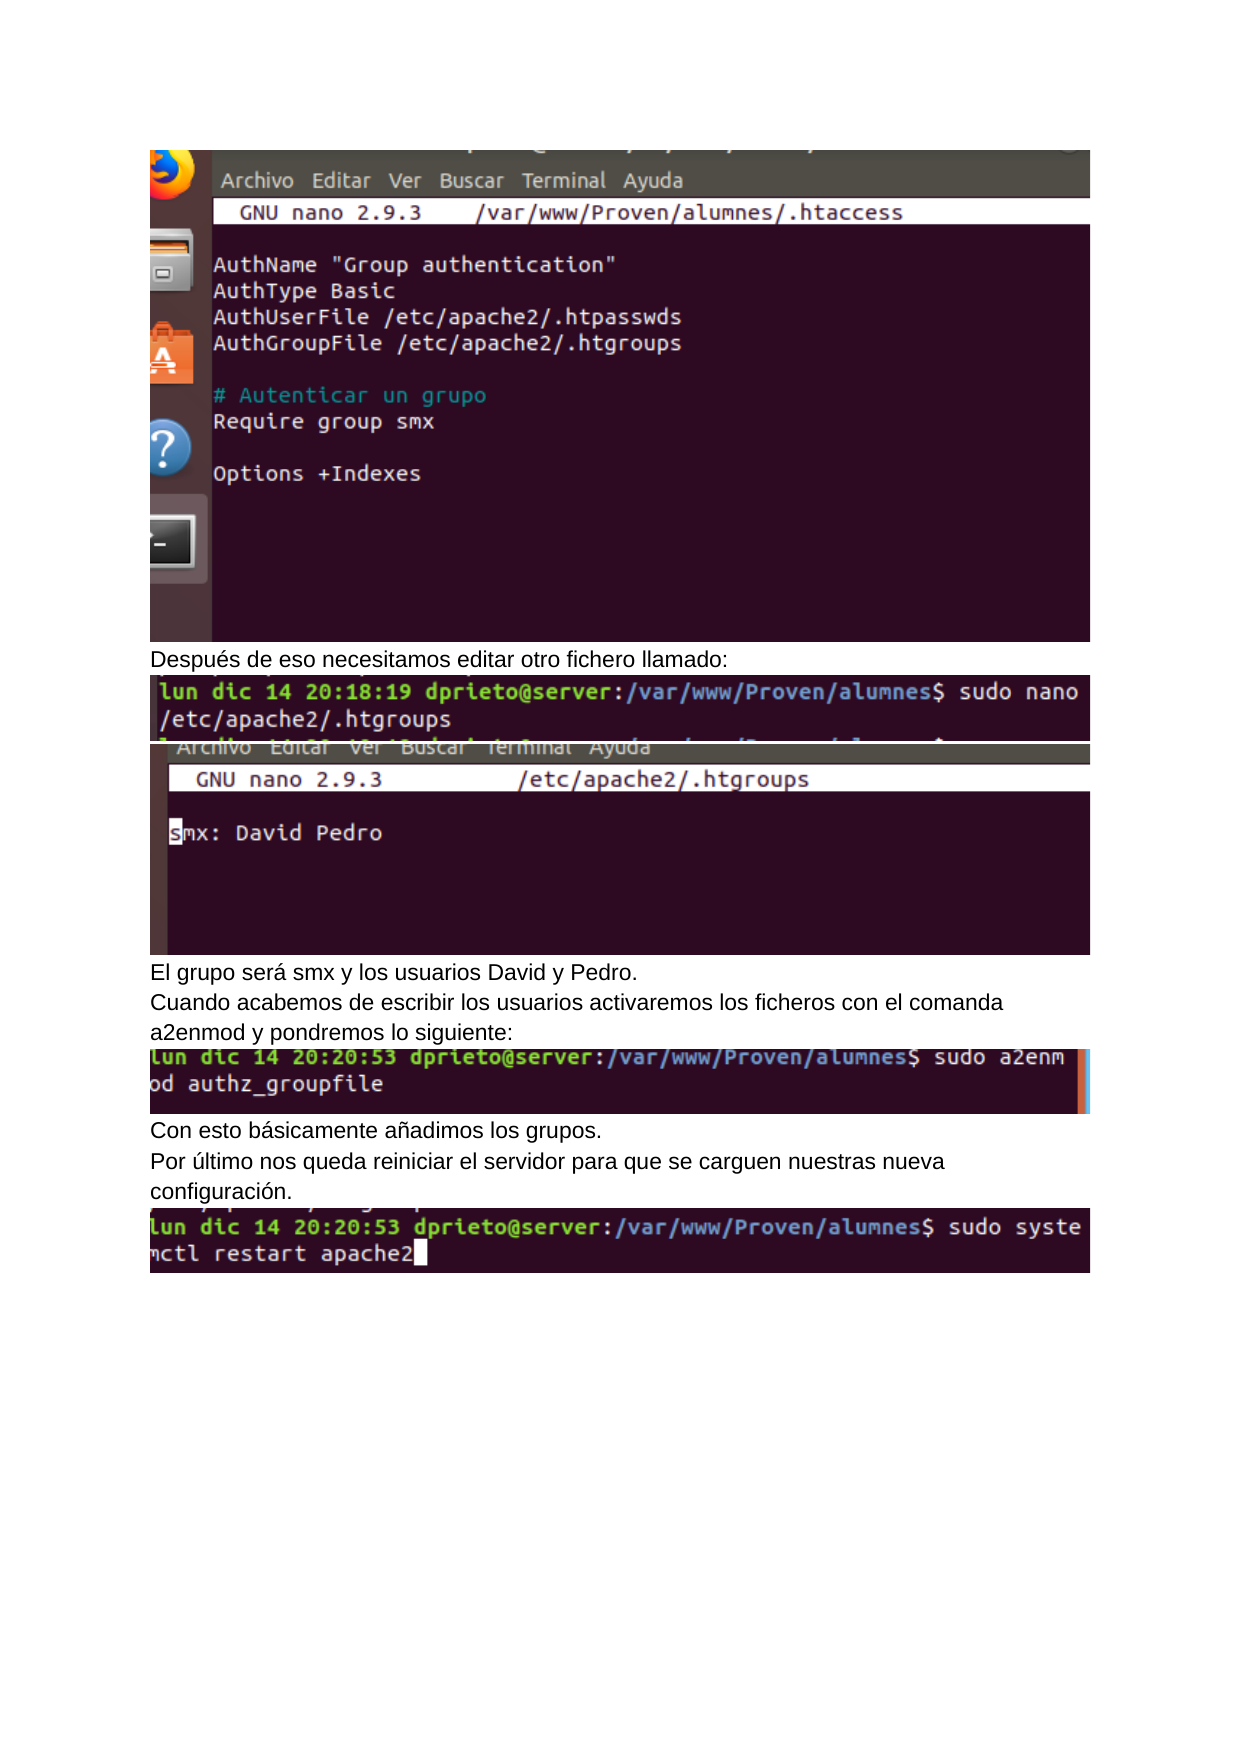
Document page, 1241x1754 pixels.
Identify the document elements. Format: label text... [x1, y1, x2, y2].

text Después de eso necesitamos editar otro fichero llamado: [150, 646, 1090, 672]
picture [150, 675, 1091, 741]
picture [150, 1049, 1091, 1114]
text Con esto básicamente añadimos los grupos. [150, 1117, 1090, 1144]
text Cuando acabemos de escribir los usuarios activaremos los ficheros con el comanda a2enmod y pondremos lo siguiente: [150, 989, 1090, 1045]
picture [150, 150, 1091, 642]
text Por último nos queda reiniciar el servidor para que se carguen nuestras nueva configuración. [150, 1148, 1090, 1204]
text El grupo será smx y los usuarios David y Pedro. [150, 958, 1090, 985]
picture [150, 744, 1091, 955]
picture [150, 1208, 1091, 1273]
